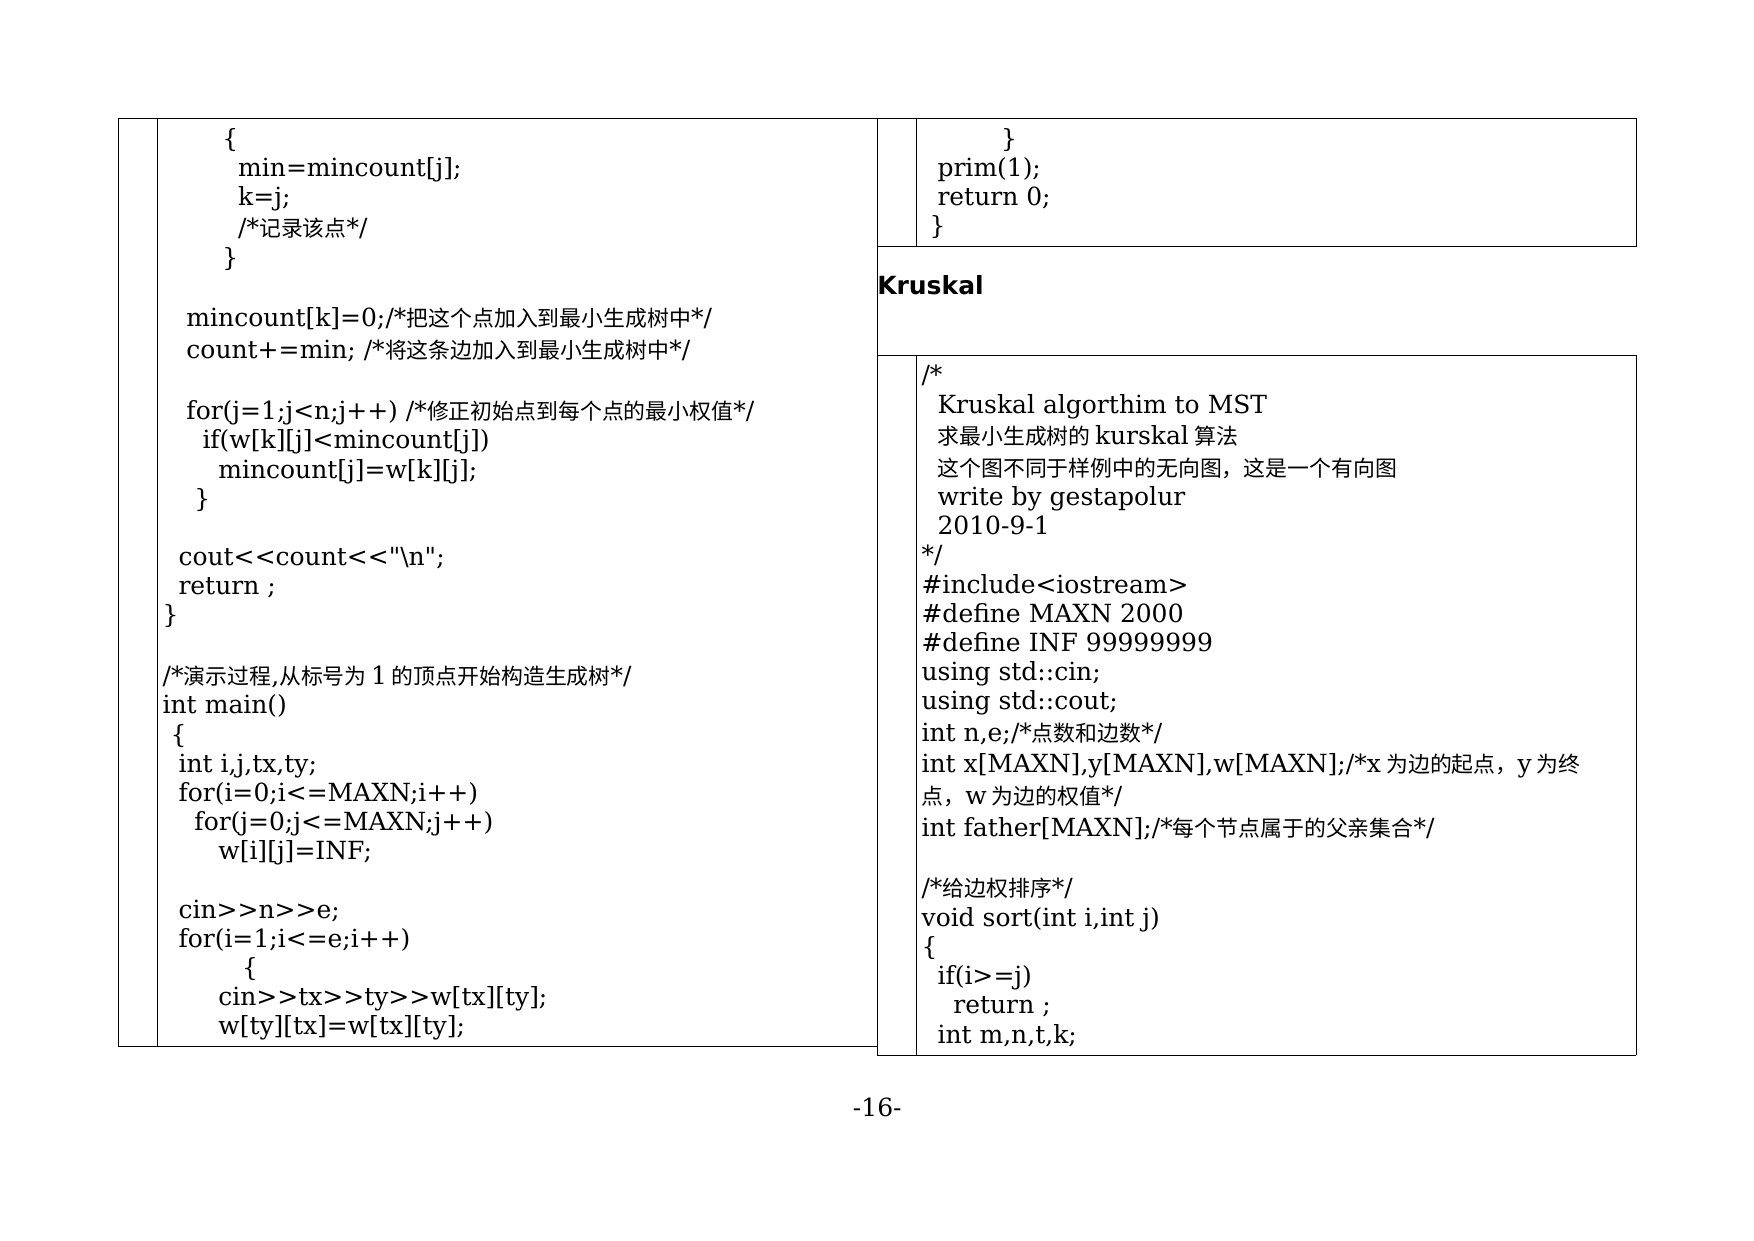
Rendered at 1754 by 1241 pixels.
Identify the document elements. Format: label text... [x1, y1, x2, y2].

subtitle Kruskal [878, 271, 1636, 301]
table_header [878, 119, 916, 246]
table_header [119, 119, 157, 1046]
table_header /* Kruskal algorthim to MST 求最小生成树的kurskal算法 这个图不同于样例中的无向图，这是一个有向图 write by gestapolur 2010-9-1 */ #include<iostream> #define MAXN 2000 #define INF 99999999 using std::cin; using std::cout; int n,e;/*点数和边数*/ int x[MAXN],y[MAXN],w[MAXN];/*x为边的起点，y为终点，w为边的权值*/ int father[MAXN];/*每个节点属于的父亲集合*/ /*给边权排序*/ void sort(int i,int j) { if(i>=j) return ; int m,n,t,k; [917, 356, 1636, 1055]
table_header [878, 356, 916, 1055]
table_header } prim(1); return 0; } [917, 119, 1636, 246]
table_header { min=mincount[j]; k=j; /*记录该点*/ } mincount[k]=0;/*把这个点加入到最小生成树中*/ count+=min; /*将这条边加入到最小生成树中*/ for(j=1;j<n;j++) /*修正初始点到每个点的最小权值*/ if(w[k][j]<mincount[j]) mincount[j]=w[k][j]; } cout<<count<<"\n"; return ; } /*演示过程,从标号为1的顶点开始构造生成树*/ int main() { int i,j,tx,ty; for(i=0;i<=MAXN;i++) for(j=0;j<=MAXN;j++) w[i][j]=INF; cin>>n>>e; for(i=1;i<=e;i++) { cin>>tx>>ty>>w[tx][ty]; w[ty][tx]=w[tx][ty]; [158, 119, 877, 1046]
